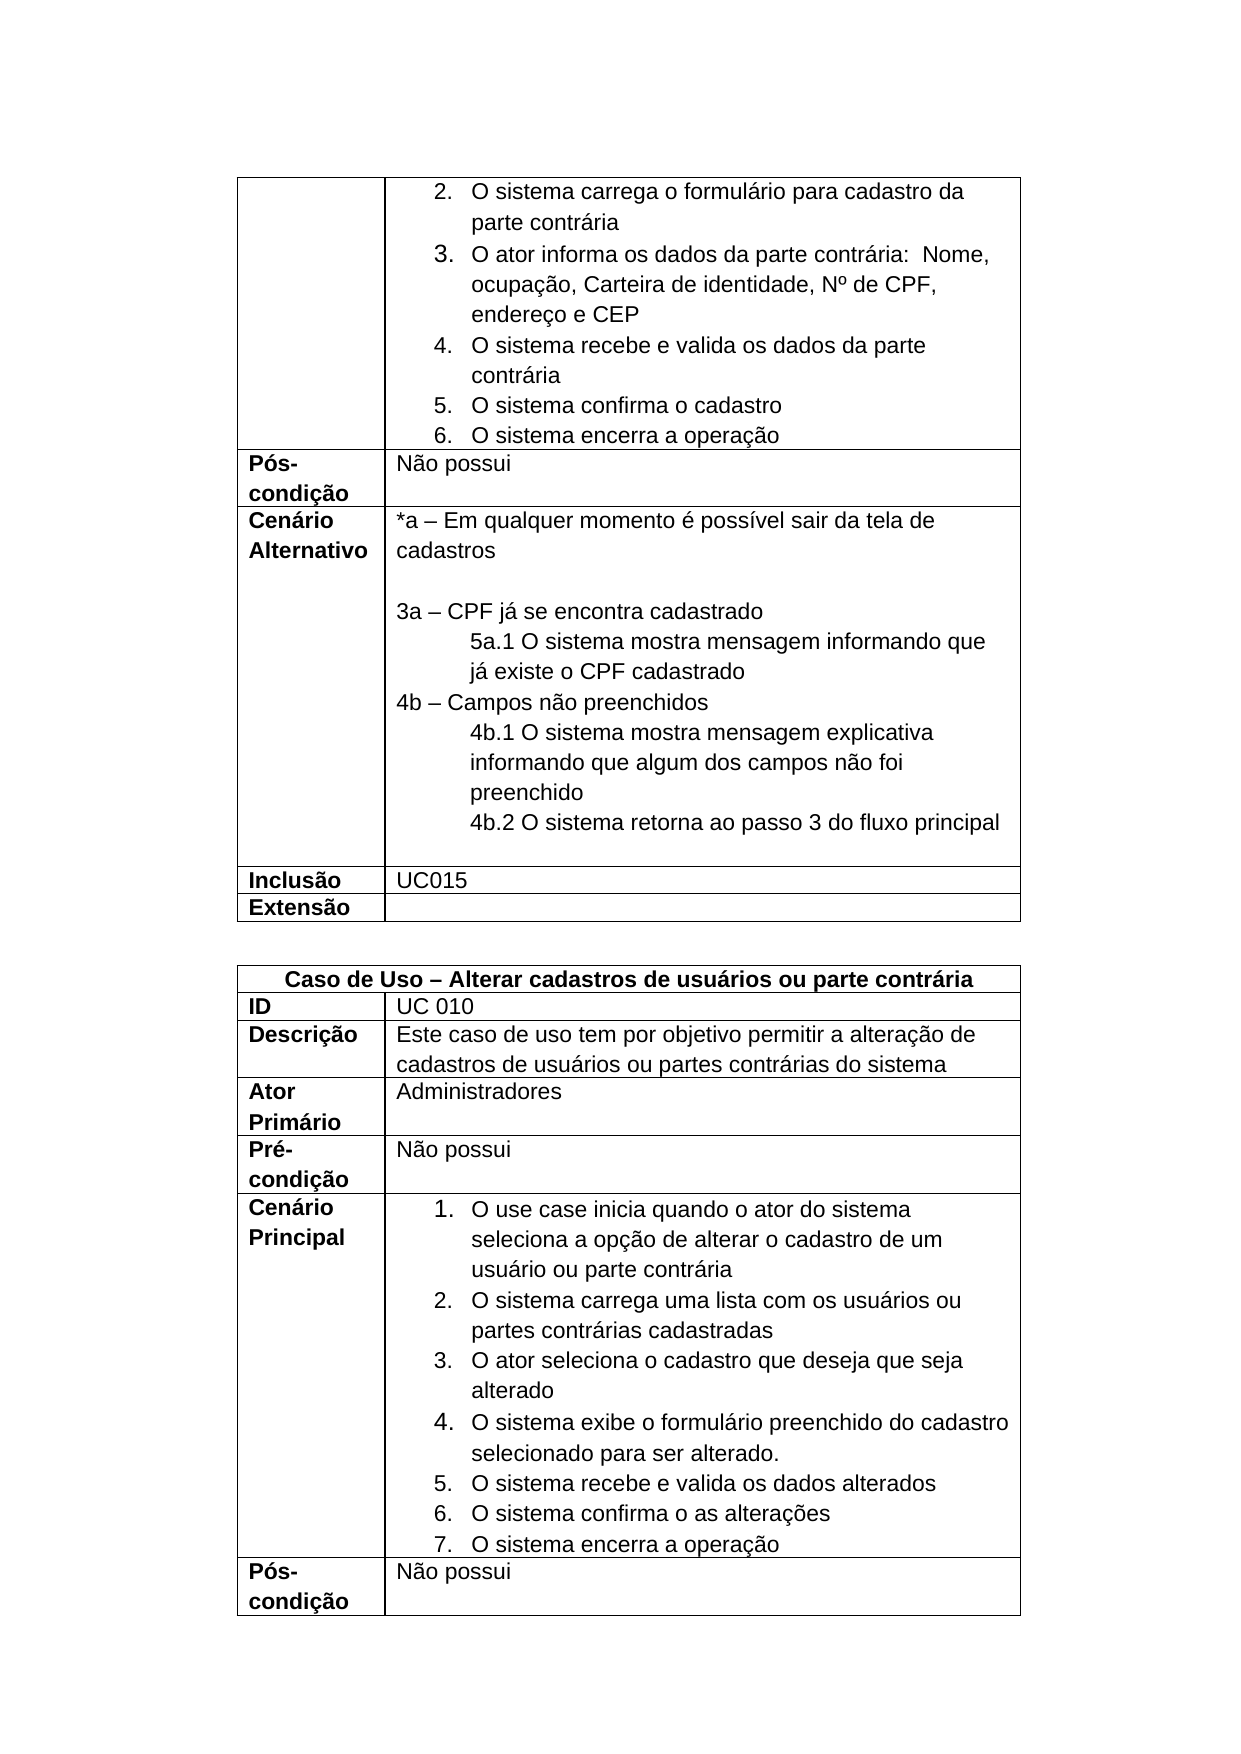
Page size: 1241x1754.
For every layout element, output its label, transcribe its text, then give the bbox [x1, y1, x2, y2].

table_cell Pré-condição [238, 1136, 384, 1192]
table_cell *a – Em qualquer momento é possível sair da tela de cadastros 3a – CPF já se encontra cadastrado 5a.1 O sistema mostra mensagem informando que já existe o CPF cadastrado 4b – Campos não preenchidos 4b.1 O sistema mostra mensagem explicativa informando que algum dos campos não foi preenchido 4b.2 O sistema retorna ao passo 3 do fluxo principal [386, 507, 1020, 866]
table_cell Ator Primário [238, 1078, 384, 1135]
table_header Caso de Uso – Alterar cadastros de usuários ou parte contrária [238, 966, 1020, 992]
table_cell Pós-condição [238, 450, 384, 506]
table_cell Inclusão [238, 867, 384, 893]
table_cell Pós-condição [238, 1558, 384, 1614]
table_cell O use case inicia quando o ator seleciona a opção de cadastrar a parte contrária O sistema carrega o formulário para cadastro da parte contrária O ator informa os dados da parte contrária: Nome, ocupação, Carteira de identidade, Nº de CPF, endereço e CEP O sistema recebe e valida os dados da parte contrária O sistema confirma o cadastro O sistema encerra a operação [386, 178, 1020, 449]
table_cell Não possui [386, 1558, 1020, 1614]
table_cell UC 010 [386, 993, 1020, 1020]
table_cell Este caso de uso tem por objetivo permitir a alteração de cadastros de usuários ou partes contrárias do sistema [386, 1021, 1020, 1077]
table_cell UC015 [386, 867, 1020, 893]
table_cell Não possui [386, 450, 1020, 506]
table_cell Não possui [386, 1136, 1020, 1192]
table_cell [386, 894, 1020, 921]
table_cell Cenário Principal [238, 1194, 384, 1557]
table_cell Extensão [238, 894, 384, 921]
table_cell [238, 178, 384, 449]
table_cell Administradores [386, 1078, 1020, 1135]
table_cell ID [238, 993, 384, 1020]
table_cell Descrição [238, 1021, 384, 1077]
table_cell Cenário Alternativo [238, 507, 384, 866]
table_cell O use case inicia quando o ator do sistema seleciona a opção de alterar o cadastro de um usuário ou parte contrária O sistema carrega uma lista com os usuários ou partes contrárias cadastradas O ator seleciona o cadastro que deseja que seja alterado O sistema exibe o formulário preenchido do cadastro selecionado para ser alterado. O sistema recebe e valida os dados alterados O sistema confirma o as alterações O sistema encerra a operação [386, 1194, 1020, 1557]
